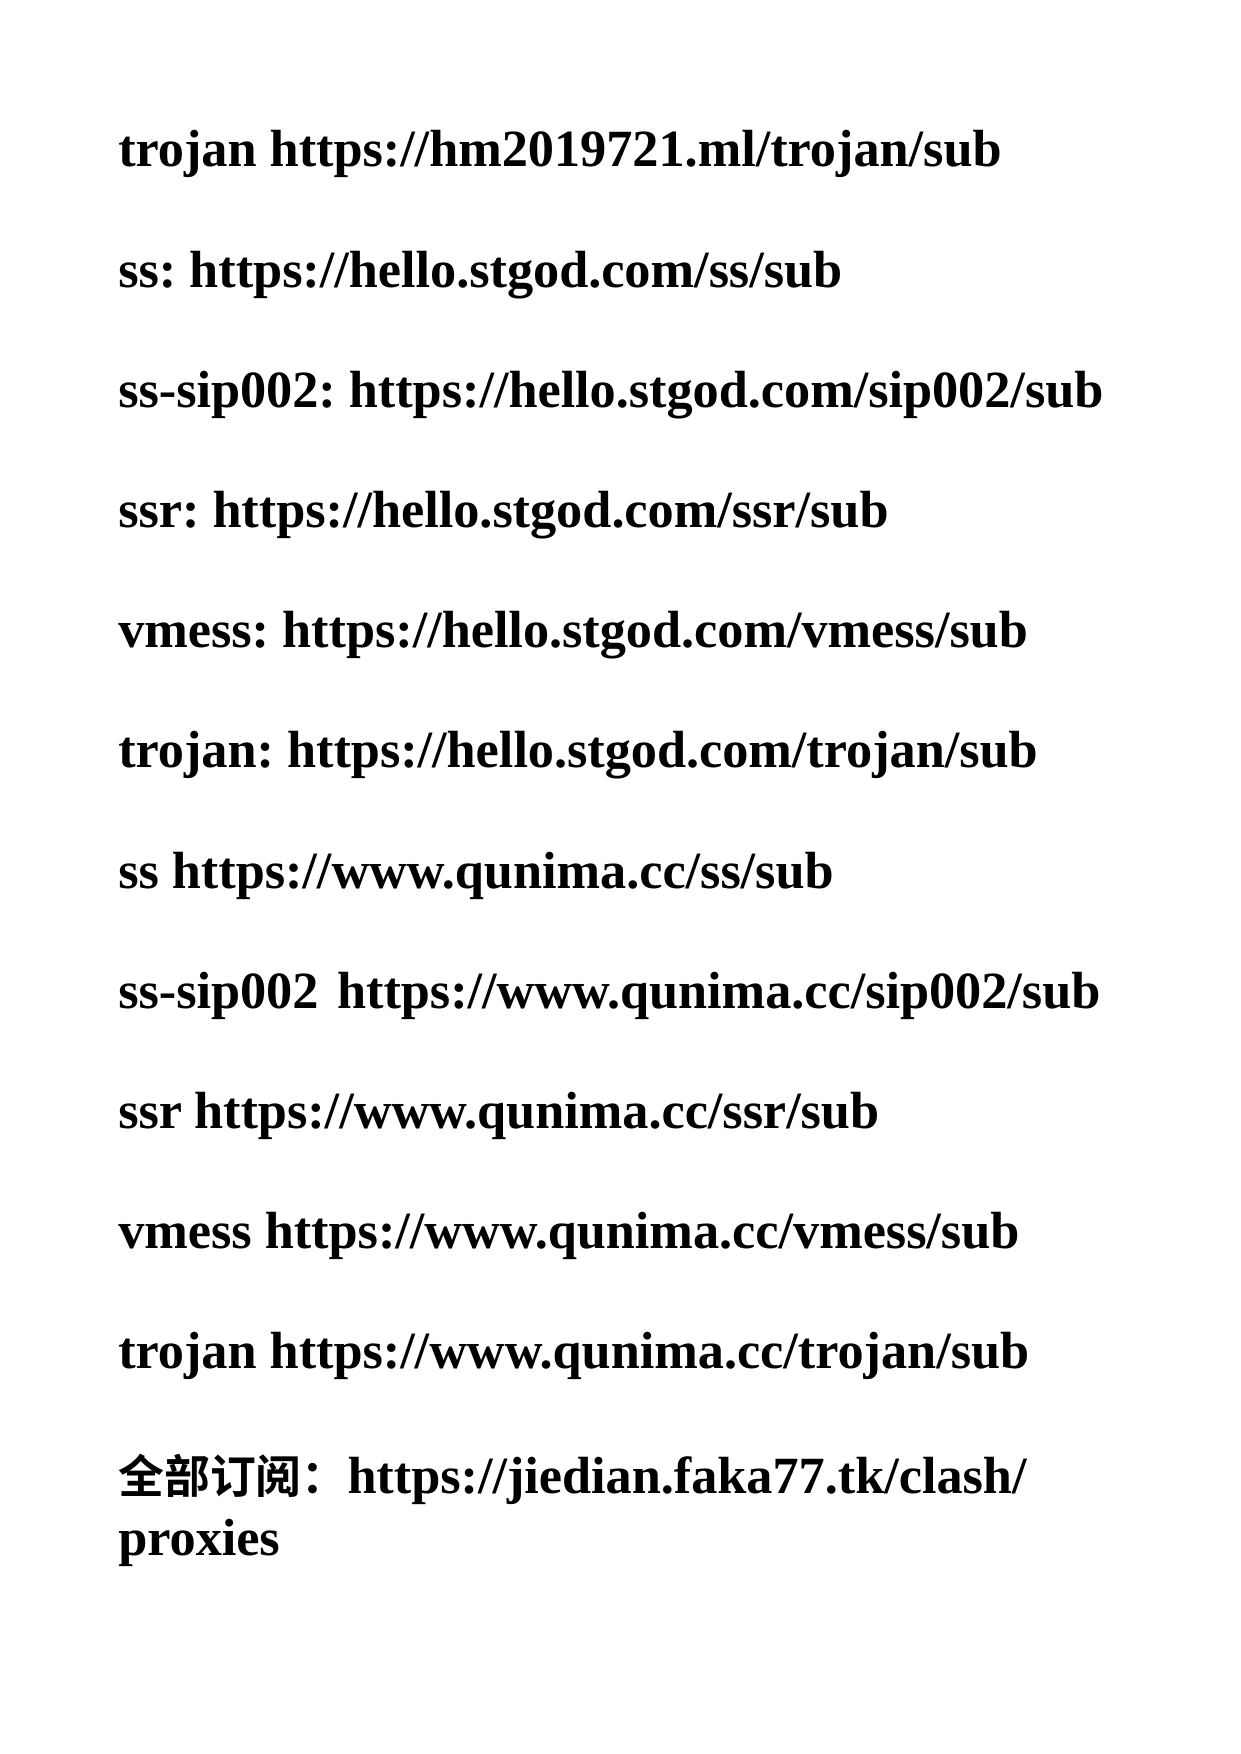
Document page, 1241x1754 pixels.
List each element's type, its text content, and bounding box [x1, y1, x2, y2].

text vmess: https://hello.stgod.com/vmess/sub [118, 599, 1122, 659]
text ss-sip002 https://www.qunima.cc/sip002/sub [118, 959, 1122, 1020]
text 全部订阅：https://jiedian.faka77.tk/clash/proxies [118, 1440, 1122, 1567]
text vmess https://www.qunima.cc/vmess/sub [118, 1200, 1122, 1260]
text ssr https://www.qunima.cc/ssr/sub [118, 1080, 1122, 1140]
text trojan https://hm2019721.ml/trojan/sub [118, 118, 1122, 178]
text ss-sip002: https://hello.stgod.com/sip002/sub [118, 358, 1122, 419]
text ssr: https://hello.stgod.com/ssr/sub [118, 479, 1122, 539]
text ss https://www.qunima.cc/ss/sub [118, 839, 1122, 899]
text trojan https://www.qunima.cc/trojan/sub [118, 1320, 1122, 1380]
text ss: https://hello.stgod.com/ss/sub [118, 238, 1122, 298]
text trojan: https://hello.stgod.com/trojan/sub [118, 719, 1122, 779]
